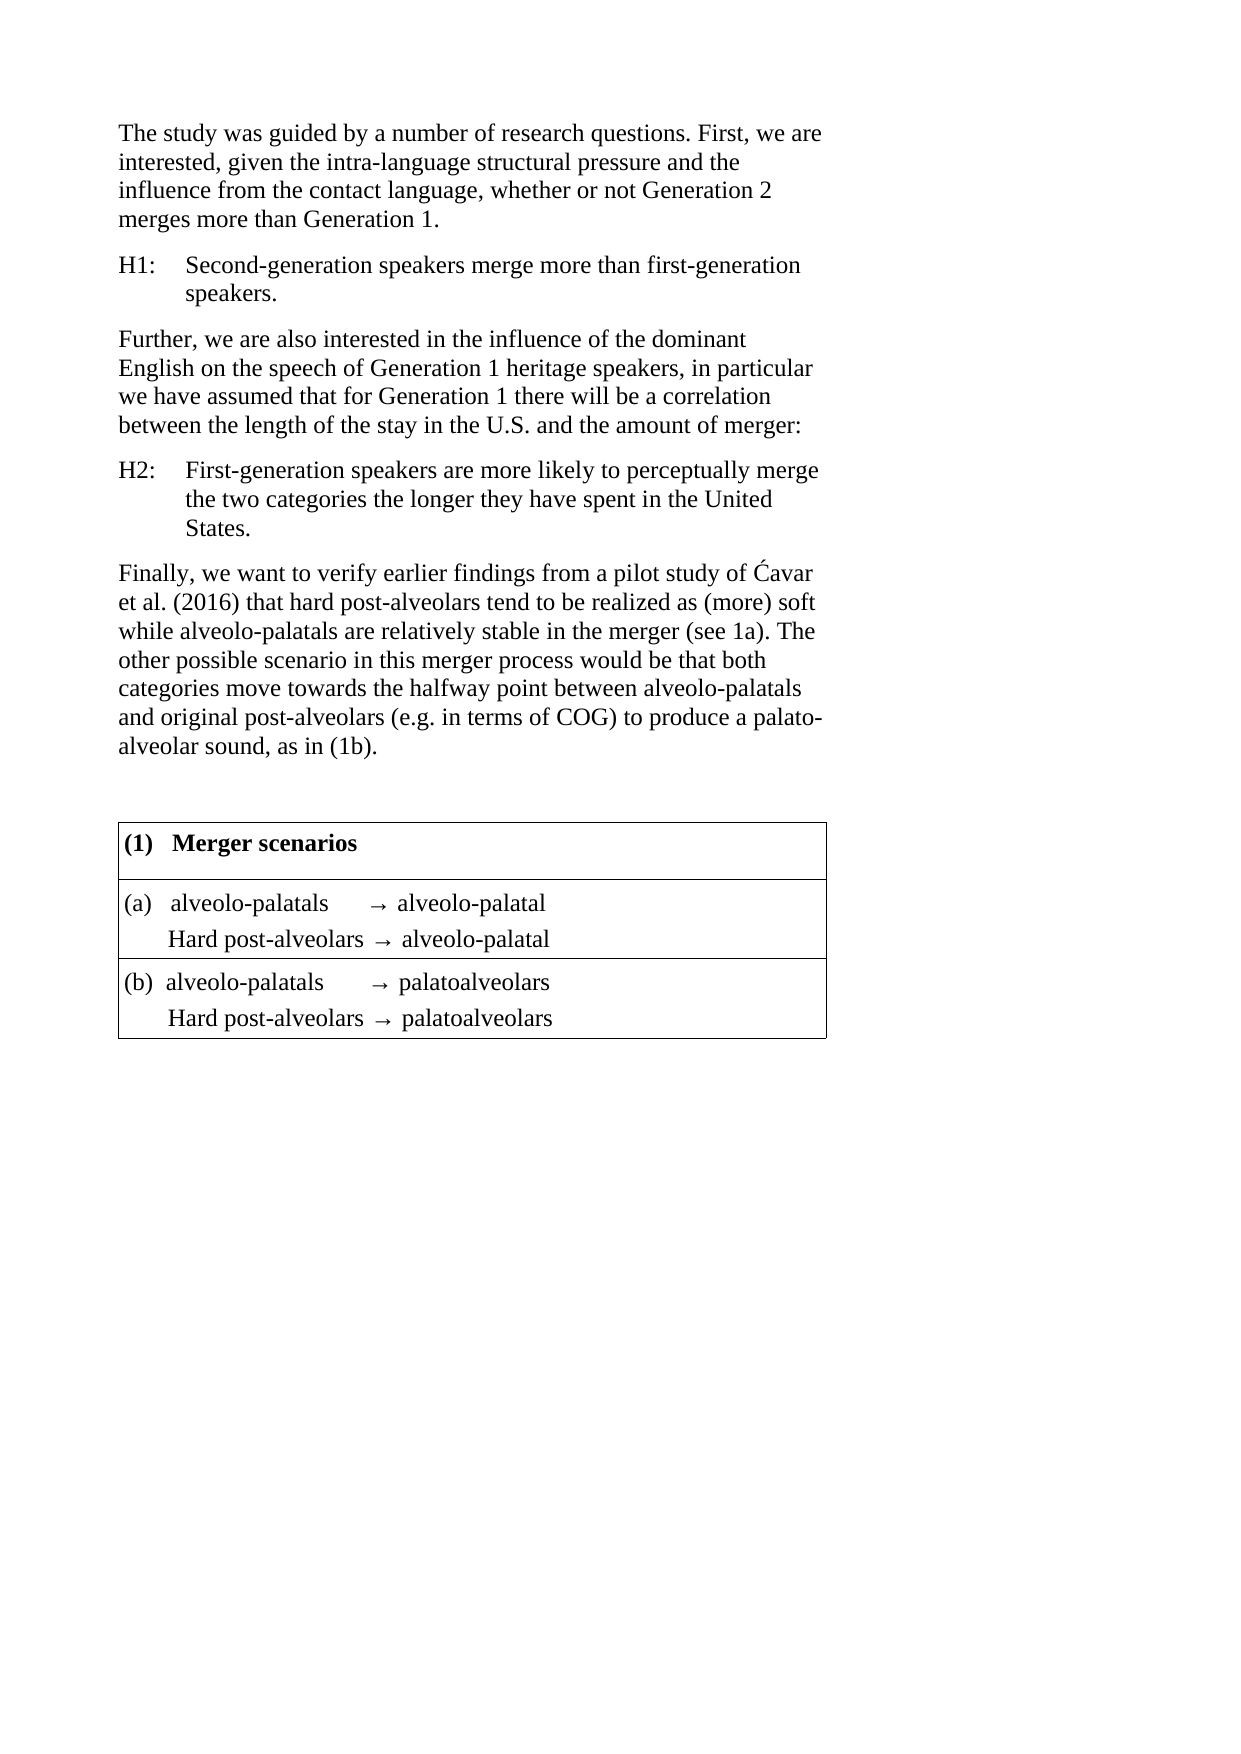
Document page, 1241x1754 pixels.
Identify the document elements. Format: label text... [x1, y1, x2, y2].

text H1: Second-generation speakers merge more than first-generation speakers. [118, 250, 827, 307]
text Finally, we want to verify earlier findings from a pilot study of Ćavar et al. (2016) that hard post-alveolars tend to be realized as (more) soft while alveolo-palatals are relatively stable in the merger (see 1a). The other possible scenario in this merger process would be that both categories move towards the halfway point between alveolo-palatals and original post-alveolars (e.g. in terms of COG) to produce a palato-alveolar sound, as in (1b). [118, 558, 827, 760]
text Further, we are also interested in the influence of the dominant English on the speech of Generation 1 heritage speakers, in particular we have assumed that for Generation 1 there will be a correlation between the length of the stay in the U.S. and the amount of merger: [118, 324, 827, 439]
text The study was guided by a number of research questions. First, we are interested, given the intra-language structural pressure and the influence from the contact language, whether or not Generation 2 merges more than Generation 1. [118, 118, 827, 233]
table_cell (a) alveolo-palatals → alveolo-palatal Hard post-alveolars → alveolo-palatal [119, 880, 826, 958]
table_header (1) Merger scenarios [119, 823, 826, 879]
table_cell (b) alveolo-palatals → palatoalveolars Hard post-alveolars → palatoalveolars [119, 959, 826, 1038]
text H2: First-generation speakers are more likely to perceptually merge the two categories the longer they have spent in the United States. [118, 456, 827, 542]
